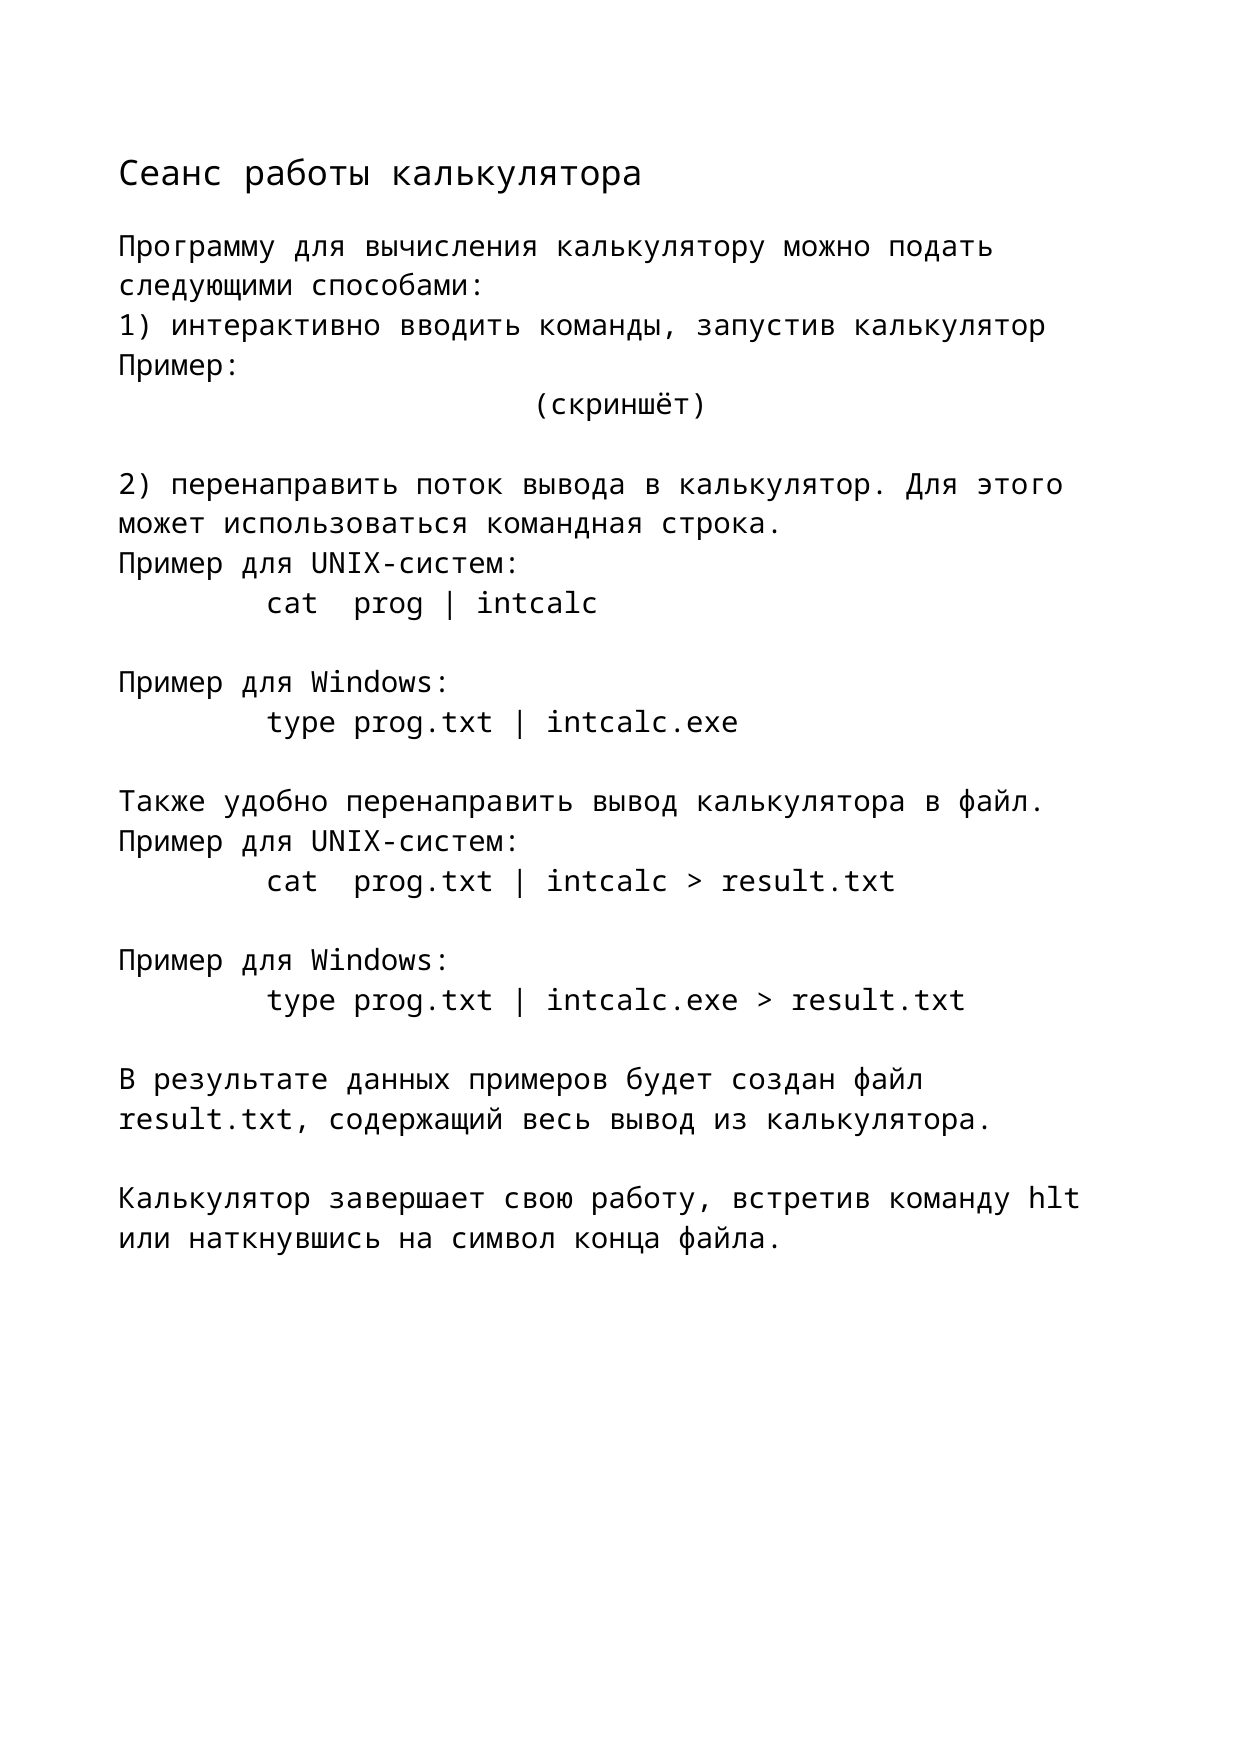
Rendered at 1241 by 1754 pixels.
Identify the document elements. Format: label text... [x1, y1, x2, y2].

text cat prog.txt | intcalc > result.txt [118, 860, 1122, 899]
text type prog.txt | intcalc.exe > result.txt [118, 979, 1122, 1018]
text 2) перенаправить поток вывода в калькулятор. Для этого может использоваться командная строка. [118, 463, 1122, 542]
text В результате данных примеров будет создан файл result.txt, содержащий весь вывод из калькулятора. [118, 1058, 1122, 1138]
text Пример для UNIX-систем: [118, 820, 1122, 860]
text Пример: [118, 344, 1122, 383]
text Пример для UNIX-систем: [118, 542, 1122, 582]
text Пример для Windows: [118, 661, 1122, 701]
text 1) интерактивно вводить команды, запустив калькулятор [118, 304, 1122, 344]
text Пример для Windows: [118, 939, 1122, 979]
text Программу для вычисления калькулятору можно подать следующими способами: [118, 225, 1122, 304]
text (скриншёт) [118, 383, 1122, 423]
text Калькулятор завершает свою работу, встретив команду hlt или наткнувшись на символ конца файла. [118, 1177, 1122, 1257]
text Также удобно перенаправить вывод калькулятора в файл. [118, 780, 1122, 820]
text cat prog | intcalc [118, 582, 1122, 622]
subtitle Сеанс работы калькулятора [118, 148, 1122, 195]
text type prog.txt | intcalc.exe [118, 701, 1122, 741]
